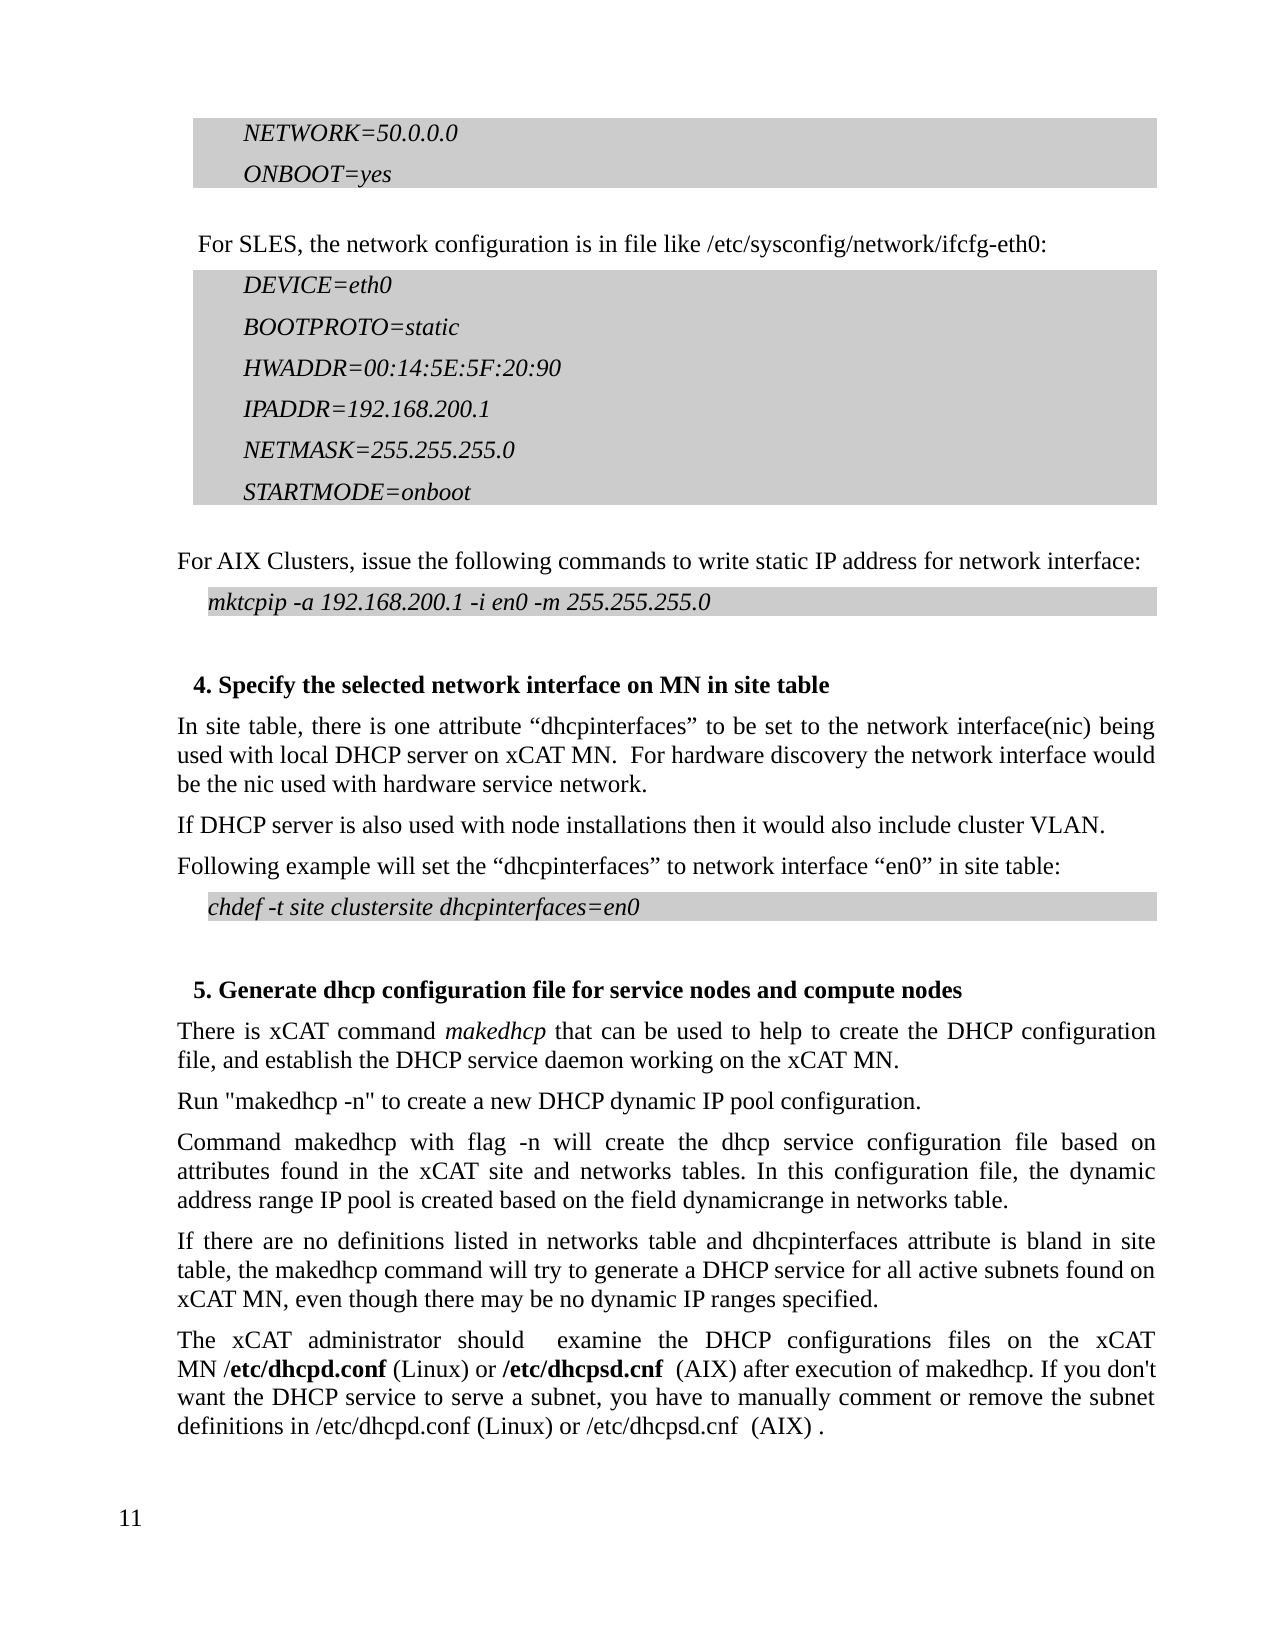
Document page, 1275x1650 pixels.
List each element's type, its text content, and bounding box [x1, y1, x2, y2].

list 4. Specify the selected network interface on MN in site table [156, 670, 1157, 699]
text If DHCP server is also used with node installations then it would also include cluster VLAN. [177, 810, 1157, 839]
list 5. Generate dhcp configuration file for service nodes and compute nodes [156, 975, 1157, 1004]
text For AIX Clusters, issue the following commands to write static IP address for network interface: [177, 546, 1157, 575]
list chdef -t site clustersite dhcpinterfaces=en0 [208, 892, 1157, 921]
list mktcpip -a 192.168.200.1 -i en0 -m 255.255.255.0 [208, 587, 1157, 616]
text For SLES, the network configuration is in file like /etc/sysconfig/network/ifcfg-eth0: [148, 229, 1157, 258]
text HWADDR=00:14:5E:5F:20:90 [193, 353, 1157, 382]
text In site table, there is one attribute “dhcpinterfaces” to be set to the network interface(nic) being used with local DHCP server on xCAT MN. For hardware discovery the network interface would be the nic used with hardware service network. [177, 711, 1157, 797]
text Following example will set the “dhcpinterfaces” to network interface “en0” in site table: [177, 851, 1157, 880]
text NETWORK=50.0.0.0 [193, 118, 1157, 147]
text The xCAT administrator should examine the DHCP configurations files on the xCAT MN /etc/dhcpd.conf (Linux) or /etc/dhcpsd.cnf (AIX) after execution of makedhcp. If you don't want the DHCP service to serve a subnet, you have to manually comment or remove the subnet definitions in /etc/dhcpd.conf (Linux) or /etc/dhcpsd.cnf (AIX) . [177, 1325, 1157, 1440]
text IPADDR=192.168.200.1 [193, 394, 1157, 423]
text ONBOOT=yes [193, 159, 1157, 188]
text NETMASK=255.255.255.0 [193, 435, 1157, 464]
text There is xCAT command makedhcp that can be used to help to create the DHCP configuration file, and establish the DHCP service daemon working on the xCAT MN. [177, 1016, 1157, 1074]
text If there are no definitions listed in networks table and dhcpinterfaces attribute is bland in site table, the makedhcp command will try to generate a DHCP service for all active subnets found on xCAT MN, even though there may be no dynamic IP ranges specified. [177, 1226, 1157, 1312]
text BOOTPROTO=static [193, 312, 1157, 340]
text Command makedhcp with flag -n will create the dhcp service configuration file based on attributes found in the xCAT site and networks tables. In this configuration file, the dynamic address range IP pool is created based on the field dynamicrange in networks table. [177, 1127, 1157, 1214]
text Run "makedhcp -n" to create a new DHCP dynamic IP pool configuration. [177, 1086, 1157, 1115]
text DEVICE=eth0 [193, 270, 1157, 299]
text STARTMODE=onboot [193, 477, 1157, 505]
